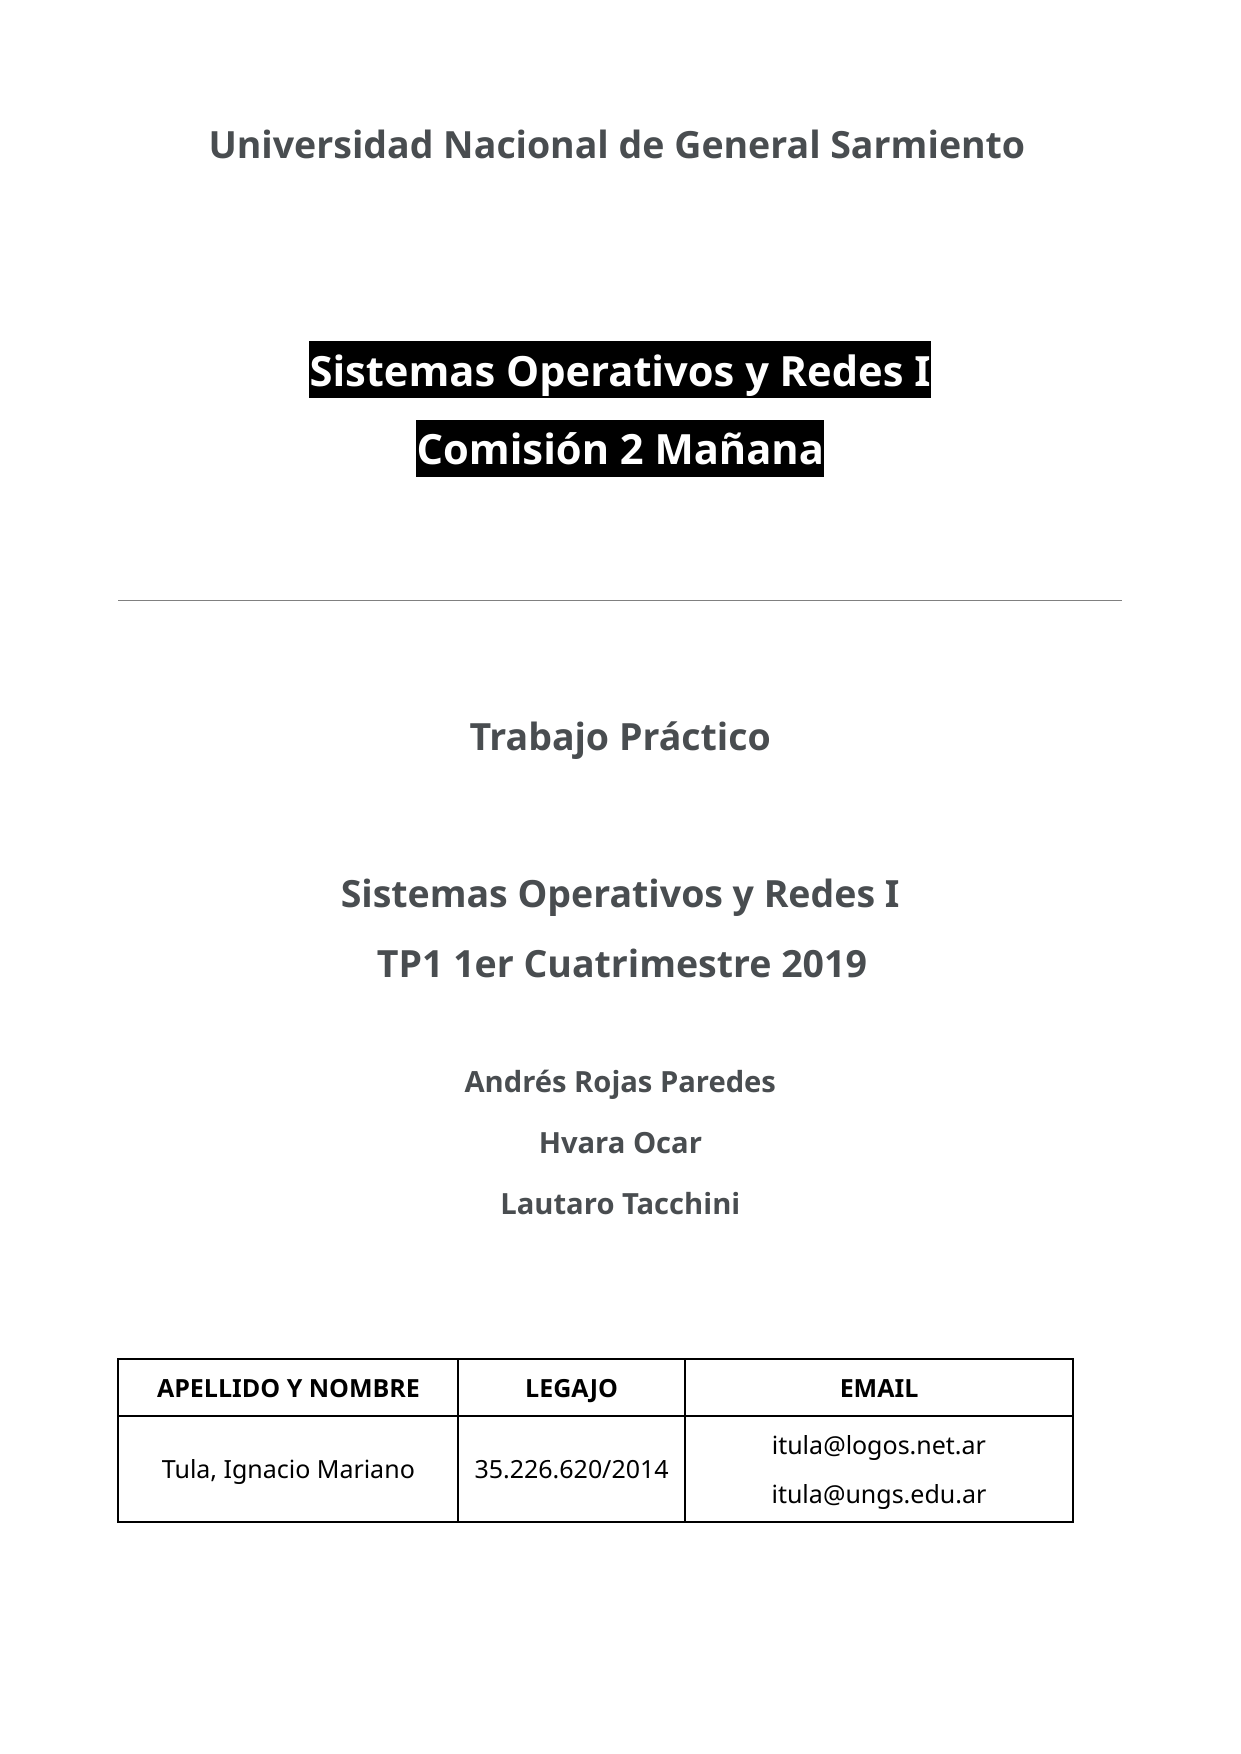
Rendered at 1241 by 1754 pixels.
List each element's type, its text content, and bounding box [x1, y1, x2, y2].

text Sistemas Operativos y Redes I Comisión 2 Mañana [118, 341, 1122, 477]
table_cell Tula, Ignacio Mariano [119, 1417, 457, 1521]
table_cell 35.226.620/2014 [459, 1417, 684, 1521]
table_header LEGAJO [459, 1360, 684, 1415]
text Trabajo Práctico [118, 710, 1122, 761]
text Hvara Ocar [118, 1123, 1122, 1162]
text Universidad Nacional de General Sarmiento [118, 118, 1122, 169]
table_header EMAIL [686, 1360, 1072, 1415]
table_cell itula@logos.net.ar itula@ungs.edu.ar [686, 1417, 1072, 1521]
text Sistemas Operativos y Redes I TP1 1er Cuatrimestre 2019 [118, 867, 1122, 988]
text Lautaro Tacchini [118, 1184, 1122, 1223]
table_header APELLIDO Y NOMBRE [119, 1360, 457, 1415]
text Andrés Rojas Paredes [118, 1062, 1122, 1101]
